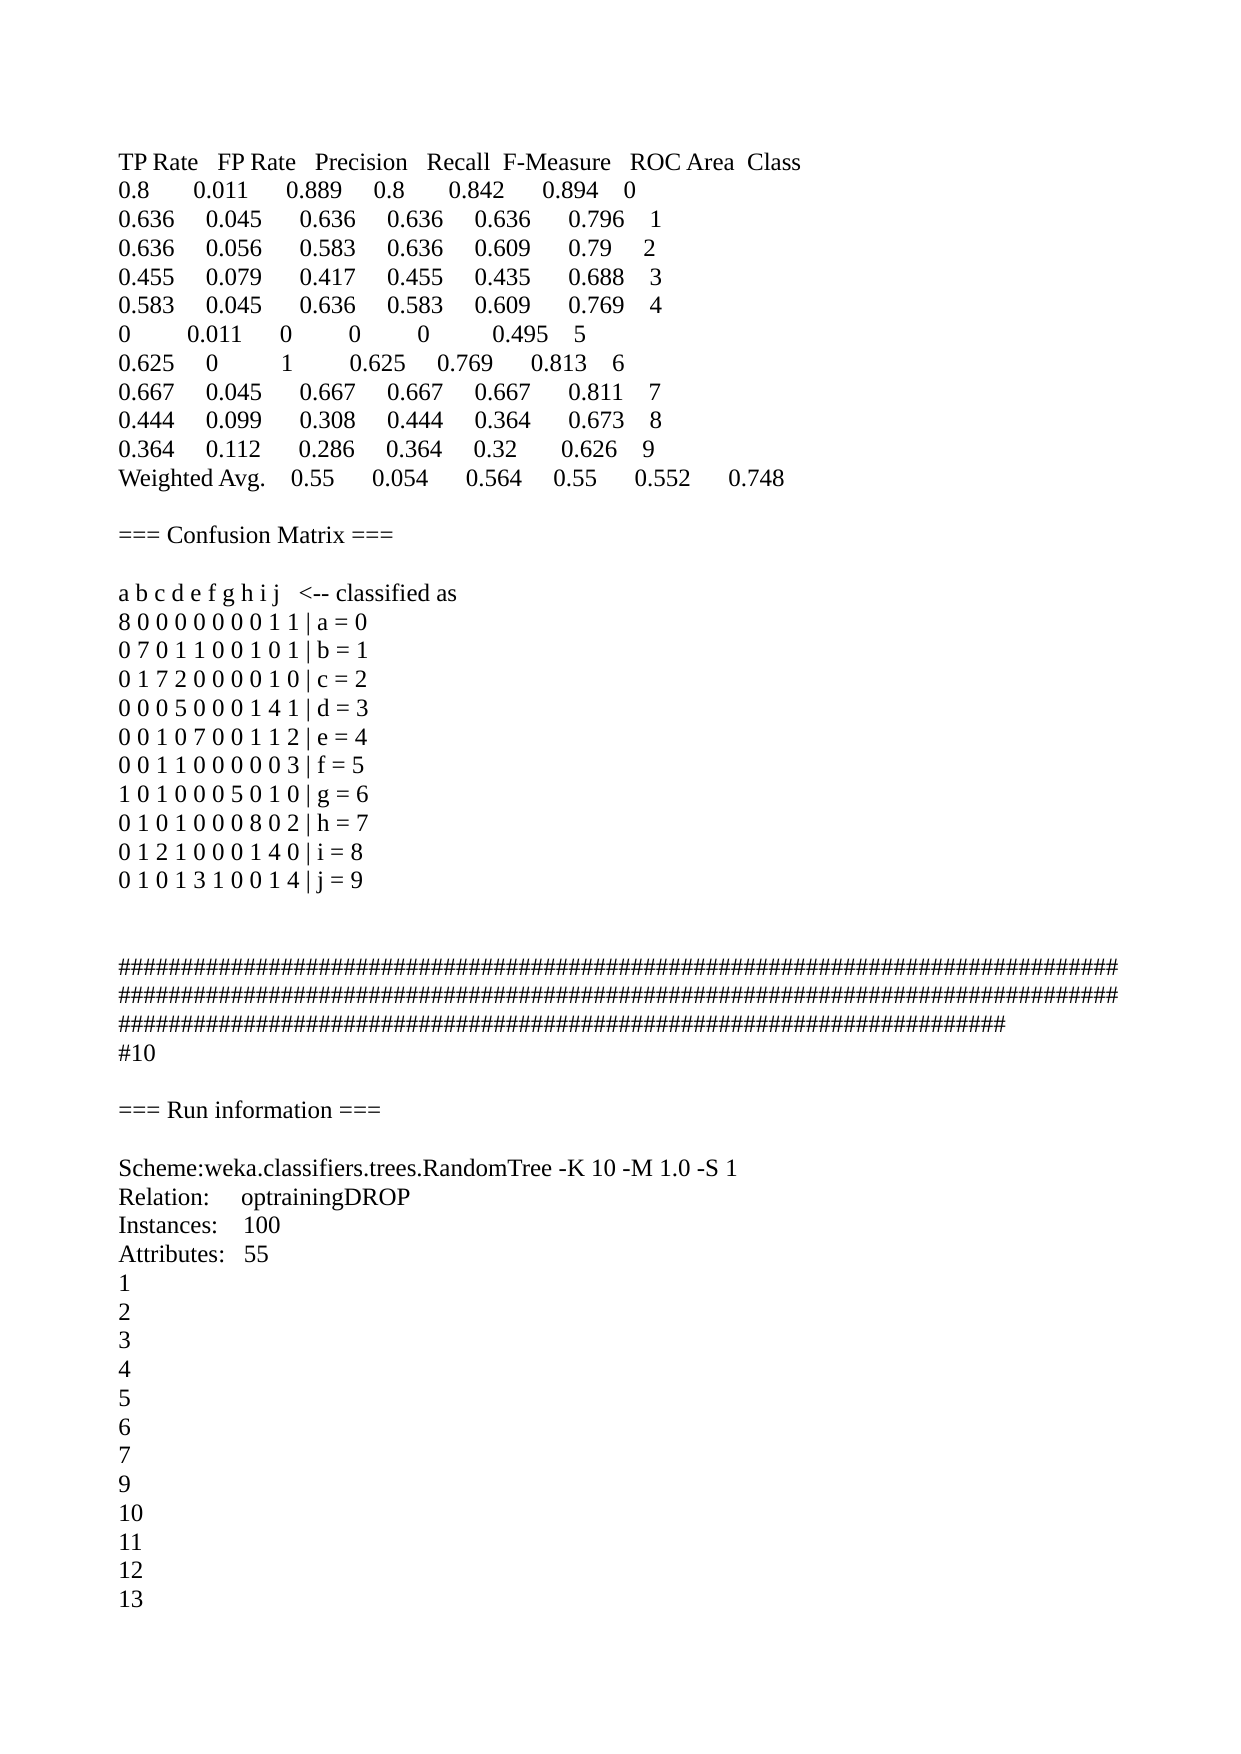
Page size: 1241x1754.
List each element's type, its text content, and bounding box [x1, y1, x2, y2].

text 0.364 0.112 0.286 0.364 0.32 0.626 9 [118, 434, 1122, 463]
text #10 [118, 1038, 1122, 1067]
text 0 7 0 1 1 0 0 1 0 1 | b = 1 [118, 636, 1122, 664]
text === Confusion Matrix === [118, 521, 1122, 549]
text a b c d e f g h i j <-- classified as [118, 578, 1122, 607]
text 13 [118, 1584, 1122, 1613]
text 9 [118, 1469, 1122, 1498]
text 1 0 1 0 0 0 5 0 1 0 | g = 6 [118, 779, 1122, 808]
text 10 [118, 1498, 1122, 1527]
text 0 0.011 0 0 0 0.495 5 [118, 319, 1122, 348]
text 0.667 0.045 0.667 0.667 0.667 0.811 7 [118, 377, 1122, 406]
text 11 [118, 1527, 1122, 1556]
text 0 0 1 1 0 0 0 0 0 3 | f = 5 [118, 751, 1122, 779]
text Attributes: 55 [118, 1239, 1122, 1268]
text Scheme:weka.classifiers.trees.RandomTree -K 10 -M 1.0 -S 1 [118, 1153, 1122, 1182]
text 0.636 0.045 0.636 0.636 0.636 0.796 1 [118, 204, 1122, 233]
text TP Rate FP Rate Precision Recall F-Measure ROC Area Class [118, 147, 1122, 176]
text 0 1 7 2 0 0 0 0 1 0 | c = 2 [118, 664, 1122, 693]
text 3 [118, 1326, 1122, 1354]
text 0 1 0 1 3 1 0 0 1 4 | j = 9 [118, 866, 1122, 894]
text Instances: 100 [118, 1211, 1122, 1239]
text === Run information === [118, 1096, 1122, 1124]
text 0.636 0.056 0.583 0.636 0.609 0.79 2 [118, 233, 1122, 262]
text 0.455 0.079 0.417 0.455 0.435 0.688 3 [118, 262, 1122, 291]
text 0 1 0 1 0 0 0 8 0 2 | h = 7 [118, 808, 1122, 837]
text 0 0 0 5 0 0 0 1 4 1 | d = 3 [118, 693, 1122, 722]
text 8 0 0 0 0 0 0 0 1 1 | a = 0 [118, 607, 1122, 636]
text 12 [118, 1556, 1122, 1584]
text 6 [118, 1412, 1122, 1441]
text Relation: optrainingDROP [118, 1182, 1122, 1211]
text Weighted Avg. 0.55 0.054 0.564 0.55 0.552 0.748 [118, 463, 1122, 492]
text ####################################################################################################################################################################################################################################### [118, 952, 1122, 1038]
text 4 [118, 1354, 1122, 1383]
text 0.444 0.099 0.308 0.444 0.364 0.673 8 [118, 406, 1122, 434]
text 1 [118, 1268, 1122, 1297]
text 7 [118, 1441, 1122, 1469]
text 0.583 0.045 0.636 0.583 0.609 0.769 4 [118, 291, 1122, 319]
text 2 [118, 1297, 1122, 1326]
text 0.8 0.011 0.889 0.8 0.842 0.894 0 [118, 176, 1122, 204]
text 0.625 0 1 0.625 0.769 0.813 6 [118, 348, 1122, 377]
text 0 1 2 1 0 0 0 1 4 0 | i = 8 [118, 837, 1122, 866]
text 0 0 1 0 7 0 0 1 1 2 | e = 4 [118, 722, 1122, 751]
text 5 [118, 1383, 1122, 1412]
